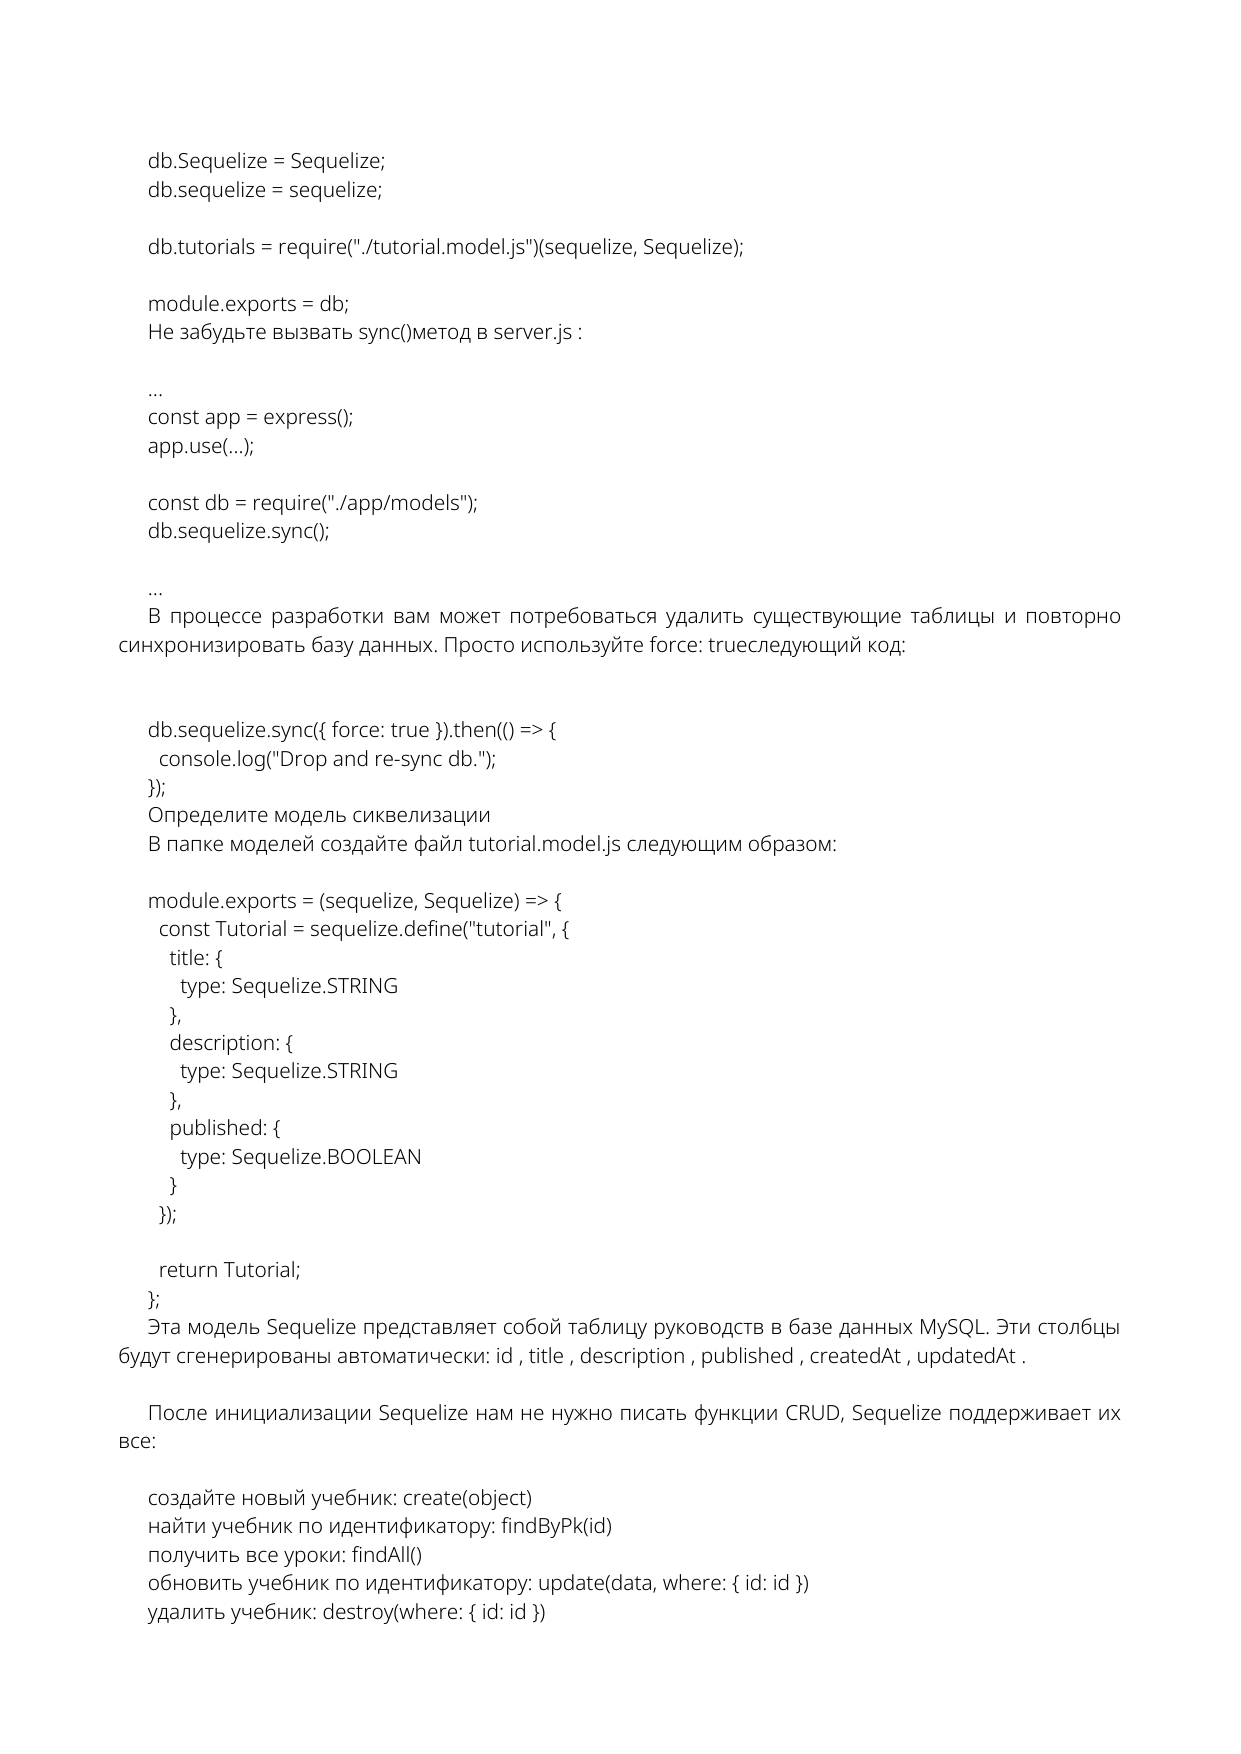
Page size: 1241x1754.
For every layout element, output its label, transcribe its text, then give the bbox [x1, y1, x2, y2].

text } [118, 1170, 1122, 1199]
text ... [118, 573, 1122, 602]
text app.use(...); [118, 431, 1122, 459]
text }; [118, 1284, 1122, 1312]
text type: Sequelize.STRING [118, 1057, 1122, 1085]
text Не забудьте вызвать sync()метод в server.js : [118, 317, 1122, 346]
text }); [118, 772, 1122, 801]
text db.sequelize.sync({ force: true }).then(() => { [118, 715, 1122, 744]
text description: { [118, 1028, 1122, 1057]
text найти учебник по идентификатору: findByPk(id) [118, 1512, 1122, 1540]
text type: Sequelize.BOOLEAN [118, 1142, 1122, 1170]
text const db = require("./app/models"); [118, 488, 1122, 516]
text В папке моделей создайте файл tutorial.model.js следующим образом: [118, 829, 1122, 857]
text создайте новый учебник: create(object) [118, 1483, 1122, 1512]
text published: { [118, 1113, 1122, 1142]
text const app = express(); [118, 402, 1122, 431]
text В процессе разработки вам может потребоваться удалить существующие таблицы и повторно синхронизировать базу данных. Просто используйте force: trueследующий код: [118, 602, 1122, 658]
text module.exports = (sequelize, Sequelize) => { [118, 886, 1122, 914]
text Определите модель сиквелизации [118, 801, 1122, 829]
text ... [118, 374, 1122, 402]
text type: Sequelize.STRING [118, 971, 1122, 1000]
text }, [118, 1000, 1122, 1028]
text console.log("Drop and re-sync db."); [118, 744, 1122, 772]
text удалить учебник: destroy(where: { id: id }) [118, 1597, 1122, 1625]
text обновить учебник по идентификатору: update(data, where: { id: id }) [118, 1568, 1122, 1597]
text title: { [118, 943, 1122, 971]
text db.tutorials = require("./tutorial.model.js")(sequelize, Sequelize); [118, 232, 1122, 260]
text получить все уроки: findAll() [118, 1540, 1122, 1568]
text Эта модель Sequelize представляет собой таблицу руководств в базе данных MySQL. Эти столбцы будут сгенерированы автоматически: id , title , description , published , createdAt , updatedAt . [118, 1312, 1122, 1369]
text db.sequelize = sequelize; [118, 175, 1122, 203]
text const Tutorial = sequelize.define("tutorial", { [118, 914, 1122, 943]
text db.Sequelize = Sequelize; [118, 147, 1122, 175]
text После инициализации Sequelize нам не нужно писать функции CRUD, Sequelize поддерживает их все: [118, 1398, 1122, 1455]
text return Tutorial; [118, 1256, 1122, 1284]
text }); [118, 1199, 1122, 1227]
text }, [118, 1085, 1122, 1113]
text module.exports = db; [118, 289, 1122, 317]
text db.sequelize.sync(); [118, 516, 1122, 545]
